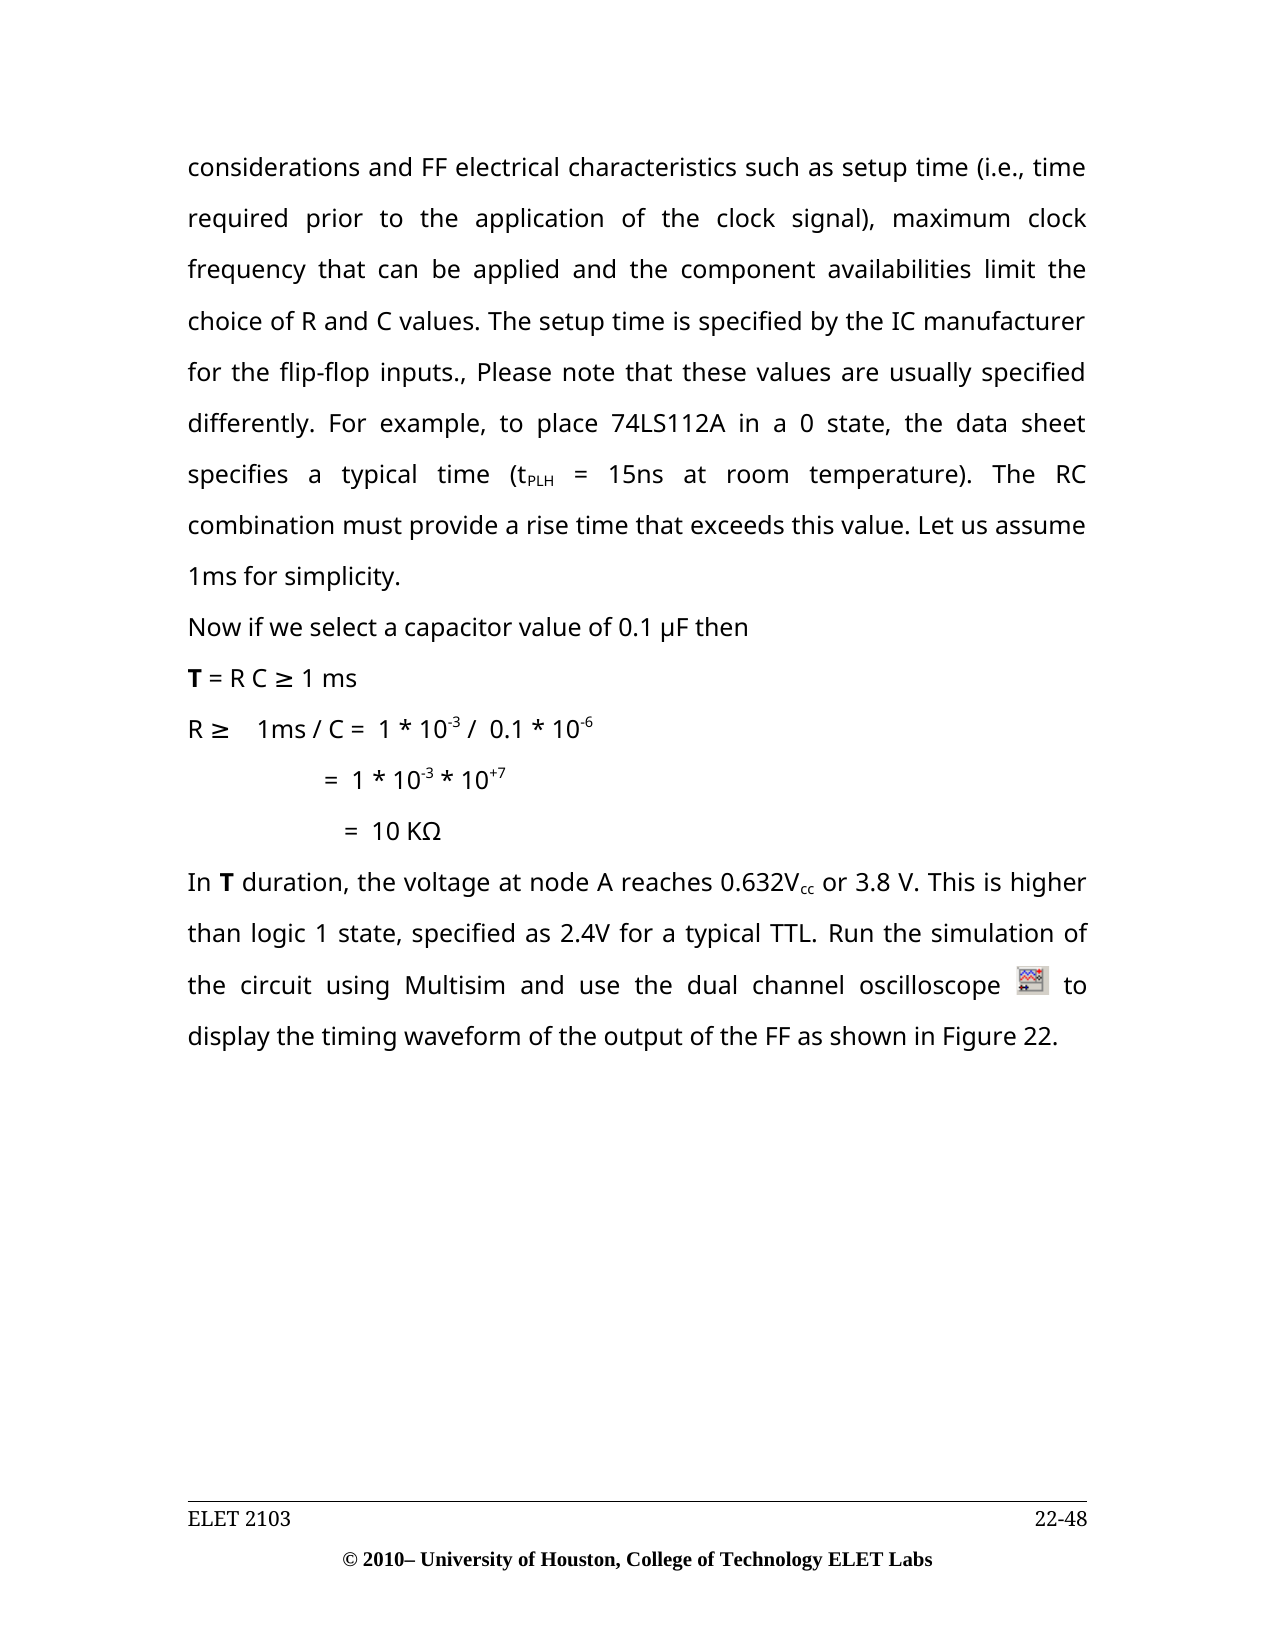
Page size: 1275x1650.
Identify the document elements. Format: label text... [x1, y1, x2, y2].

text T = R C ≥ 1 ms [187, 660, 1087, 694]
text In T duration, the voltage at node A reaches 0.632Vcc or 3.8 V. This is higher than logic 1 state, specified as 2.4V for a typical TTL. Run the simulation of the circuit using Multisim and use the dual channel oscilloscope to display the timing waveform of the output of the FF as shown in Figure 22. [187, 864, 1087, 1053]
text = 1 * 10-3 * 10+7 [187, 762, 1087, 797]
text R ≥ 1ms / C = 1 * 10-3 / 0.1 * 10-6 [187, 711, 1087, 746]
picture [1016, 966, 1050, 995]
text Now if we select a capacitor value of 0.1 µF then [187, 609, 1087, 643]
text considerations and FF electrical characteristics such as setup time (i.e., time required prior to the application of the clock signal), maximum clock frequency that can be applied and the component availabilities limit the choice of R and C values. The setup time is specified by the IC manufacturer for the flip-flop inputs., Please note that these values are usually specified differently. For example, to place 74LS112A in a 0 state, the data sheet specifies a typical time (tPLH = 15ns at room temperature). The RC combination must provide a rise time that exceeds this value. Let us assume 1ms for simplicity. [187, 150, 1087, 592]
text = 10 KΩ [187, 813, 1087, 848]
